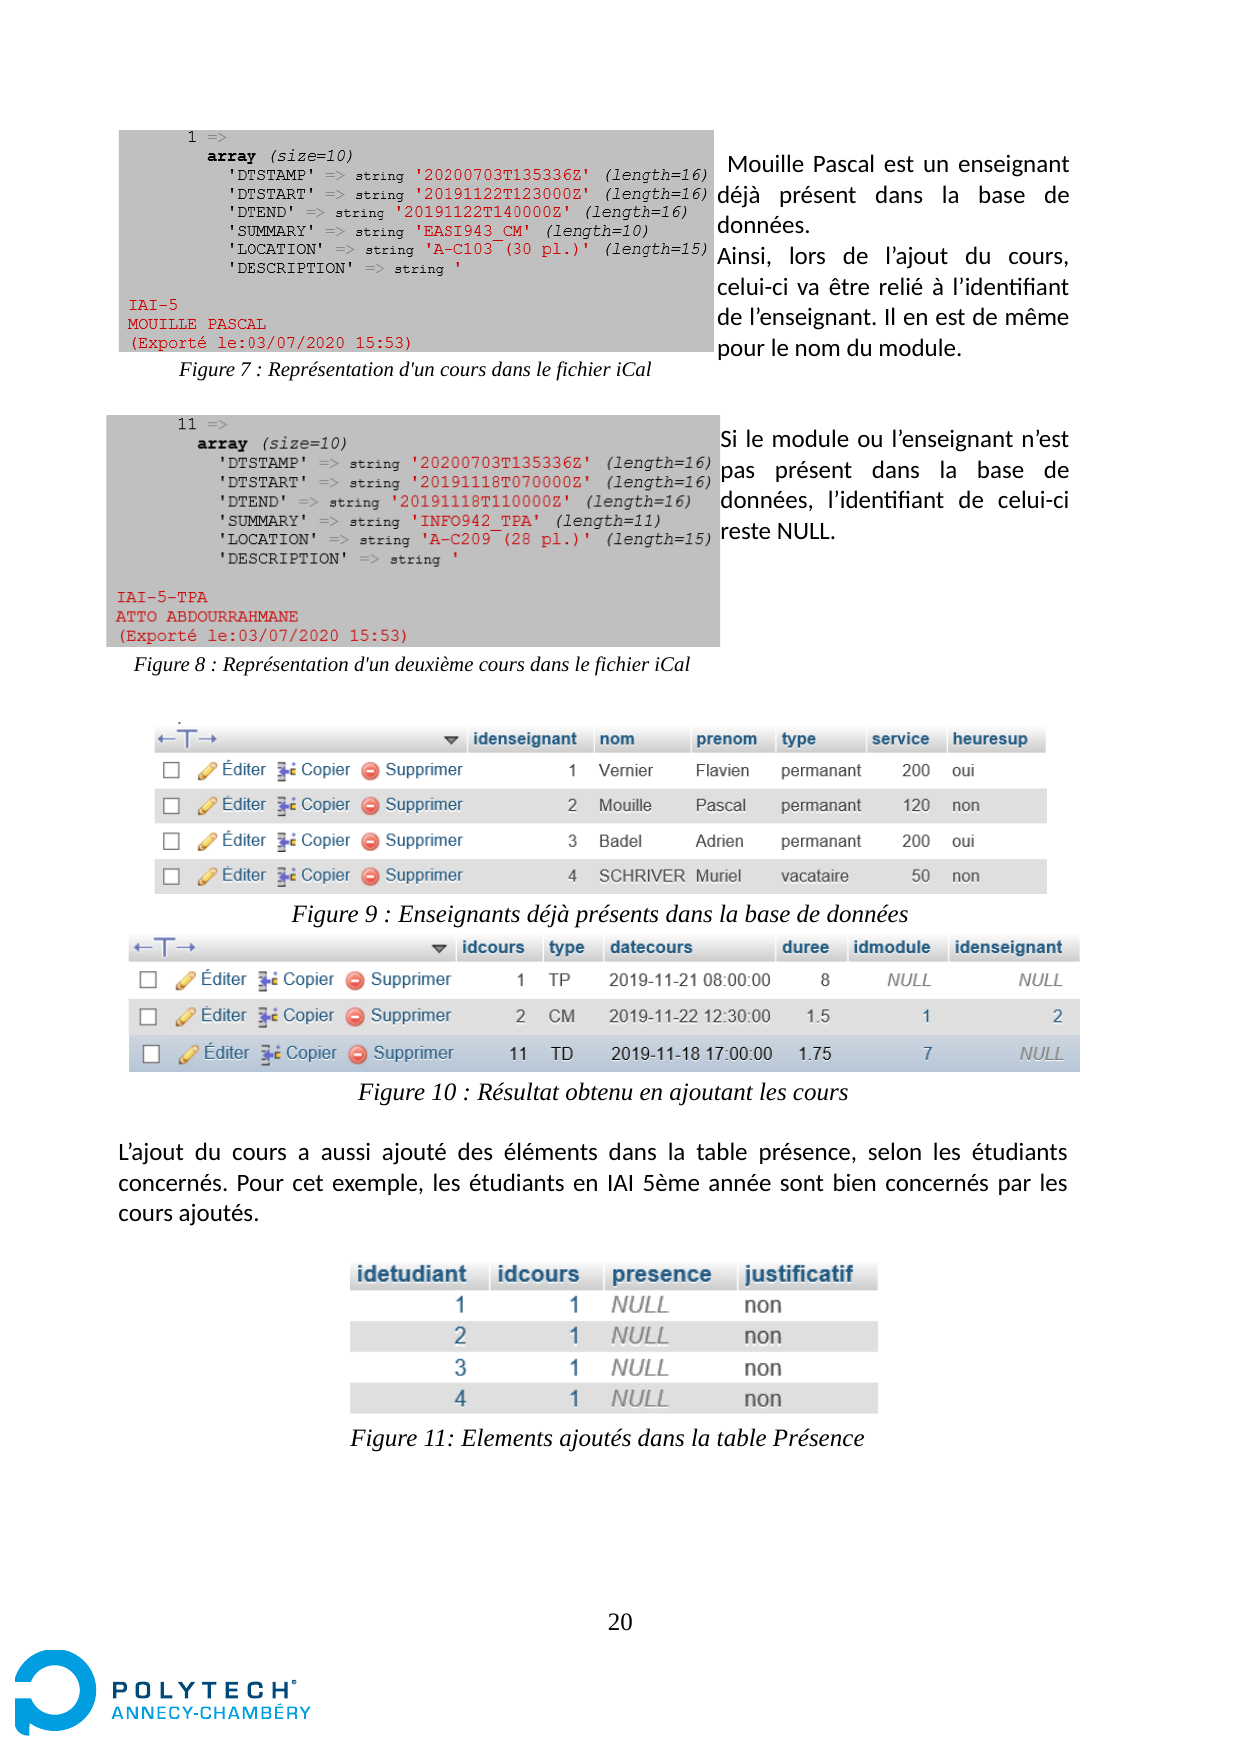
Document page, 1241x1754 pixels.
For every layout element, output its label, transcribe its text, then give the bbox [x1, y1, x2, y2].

text Figure 9 : Enseignants déjà présents dans la base de données [154, 894, 1047, 928]
text Figure 7 : Représentation d'un cours dans le fichier iCal [116, 131, 717, 381]
picture [118, 130, 714, 352]
text Mouille Pascal est un enseignant déjà présent dans la base de données. [717, 149, 1070, 240]
picture [128, 933, 1080, 1072]
picture [350, 1262, 881, 1418]
text Figure 11: Elements ajoutés dans la table Présence [350, 1418, 880, 1452]
text Figure 10 : Résultat obtenu en ajoutant les cours [128, 1072, 1080, 1106]
text Ainsi, lors de l’ajout du cours, celui-ci va être relié à l’identifiant de l’enseignant. Il en est de même pour le nom du module. [717, 240, 1070, 362]
text Figure 8 : Représentation d'un deuxième cours dans le fichier iCal [106, 647, 720, 676]
picture [106, 415, 721, 647]
picture [154, 722, 1048, 894]
text Si le module ou l’enseignant n’est pas présent dans la base de données, l’identifiant de celui-ci reste NULL. [721, 423, 1070, 545]
text L’ajout du cours a aussi ajouté des éléments dans la table présence, selon les étudiants concernés. Pour cet exemple, les étudiants en IAI 5ème année sont bien concernés par les cours ajoutés. [118, 1136, 1070, 1228]
